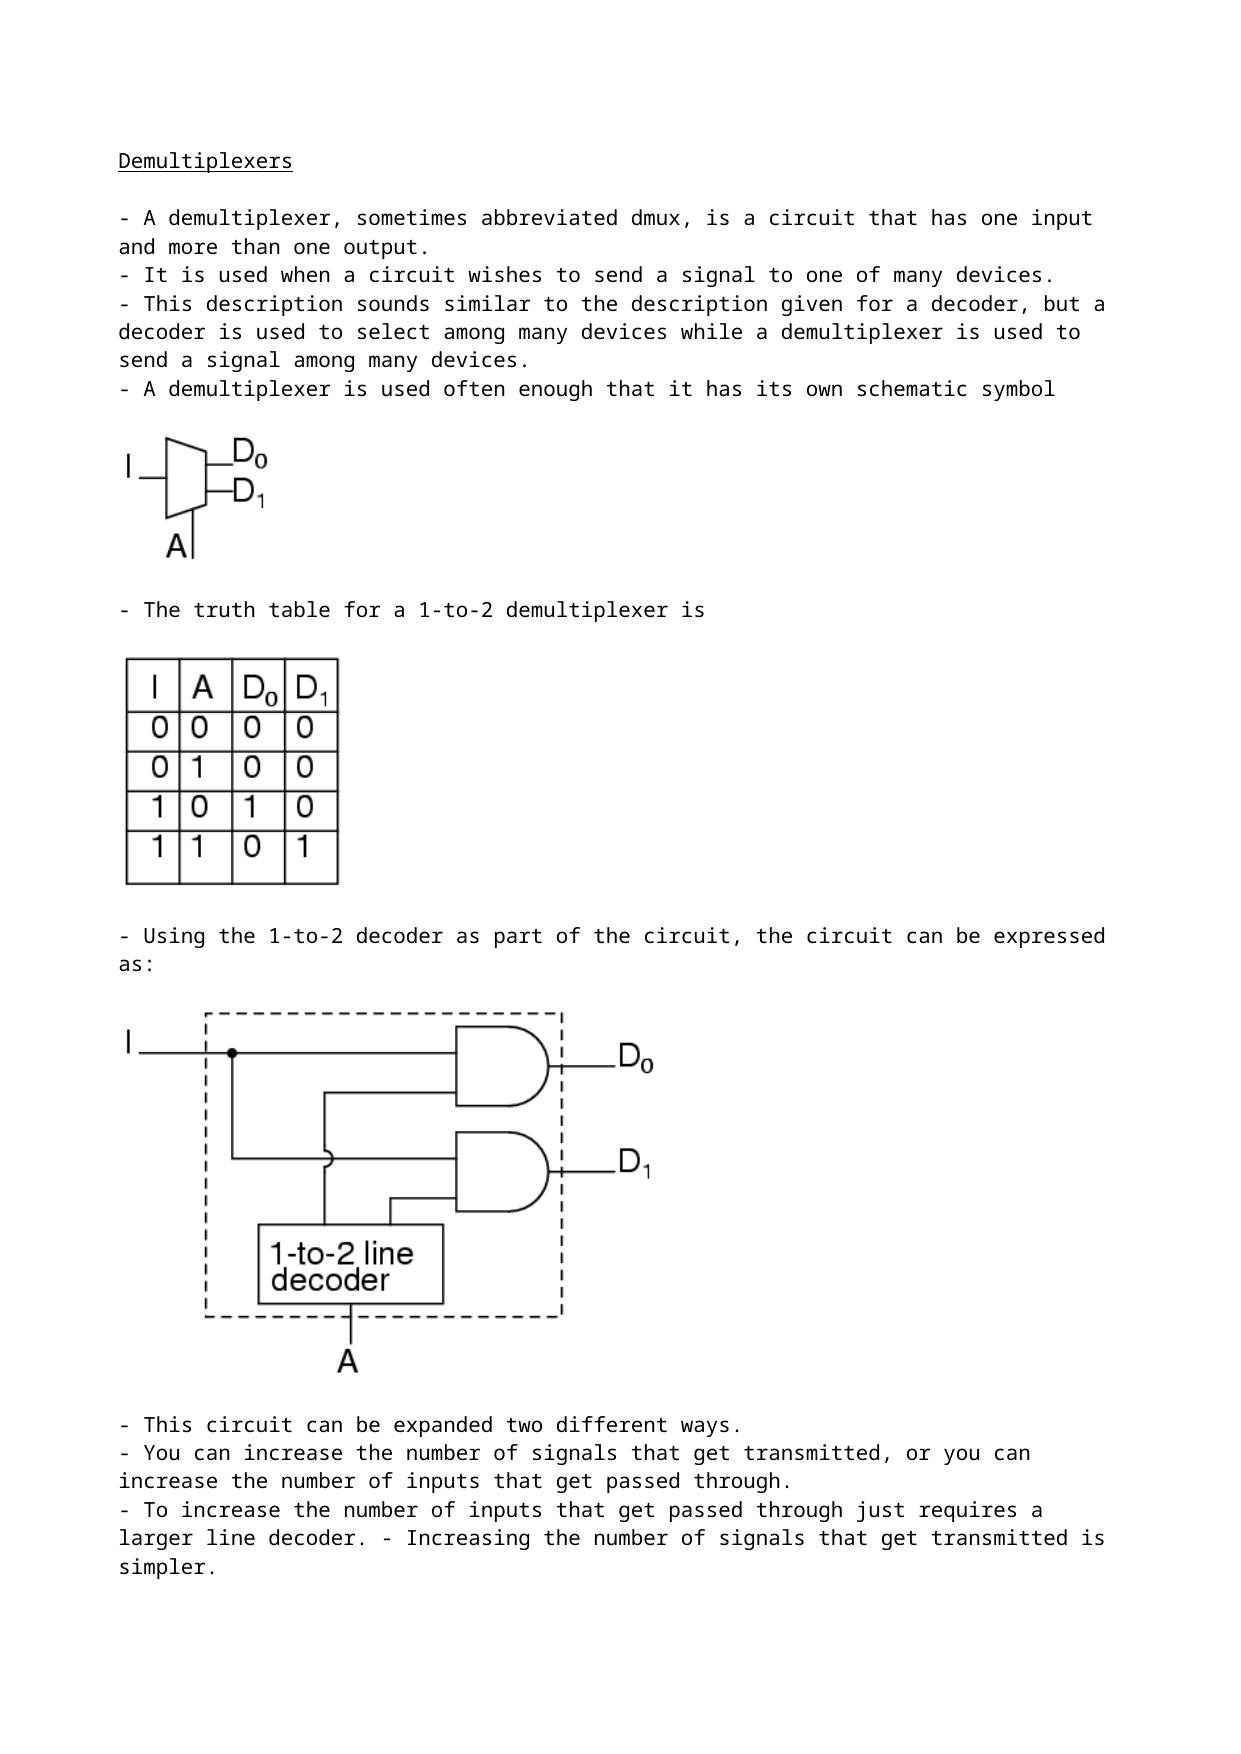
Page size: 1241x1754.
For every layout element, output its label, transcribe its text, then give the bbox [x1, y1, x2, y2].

text - A demultiplexer, sometimes abbreviated dmux, is a circuit that has one input and more than one output. [118, 203, 1122, 260]
text - You can increase the number of signals that get transmitted, or you can increase the number of inputs that get passed through. [118, 1438, 1122, 1495]
text - Using the 1-to-2 decoder as part of the circuit, the circuit can be expressed as: [118, 921, 1122, 978]
subtitle Demultiplexers [118, 147, 1122, 175]
text - This circuit can be expanded two different ways. [118, 1410, 1122, 1438]
picture [118, 431, 279, 567]
text - It is used when a circuit wishes to send a signal to one of many devices. [118, 260, 1122, 289]
picture [118, 1006, 665, 1382]
text - This description sounds similar to the description given for a decoder, but a decoder is used to select among many devices while a demultiplexer is used to send a signal among many devices. [118, 289, 1122, 374]
picture [118, 651, 346, 893]
text - The truth table for a 1-to-2 demultiplexer is [118, 595, 1122, 623]
text - A demultiplexer is used often enough that it has its own schematic symbol [118, 374, 1122, 402]
text - To increase the number of inputs that get passed through just requires a larger line decoder. - Increasing the number of signals that get transmitted is simpler. [118, 1495, 1122, 1580]
